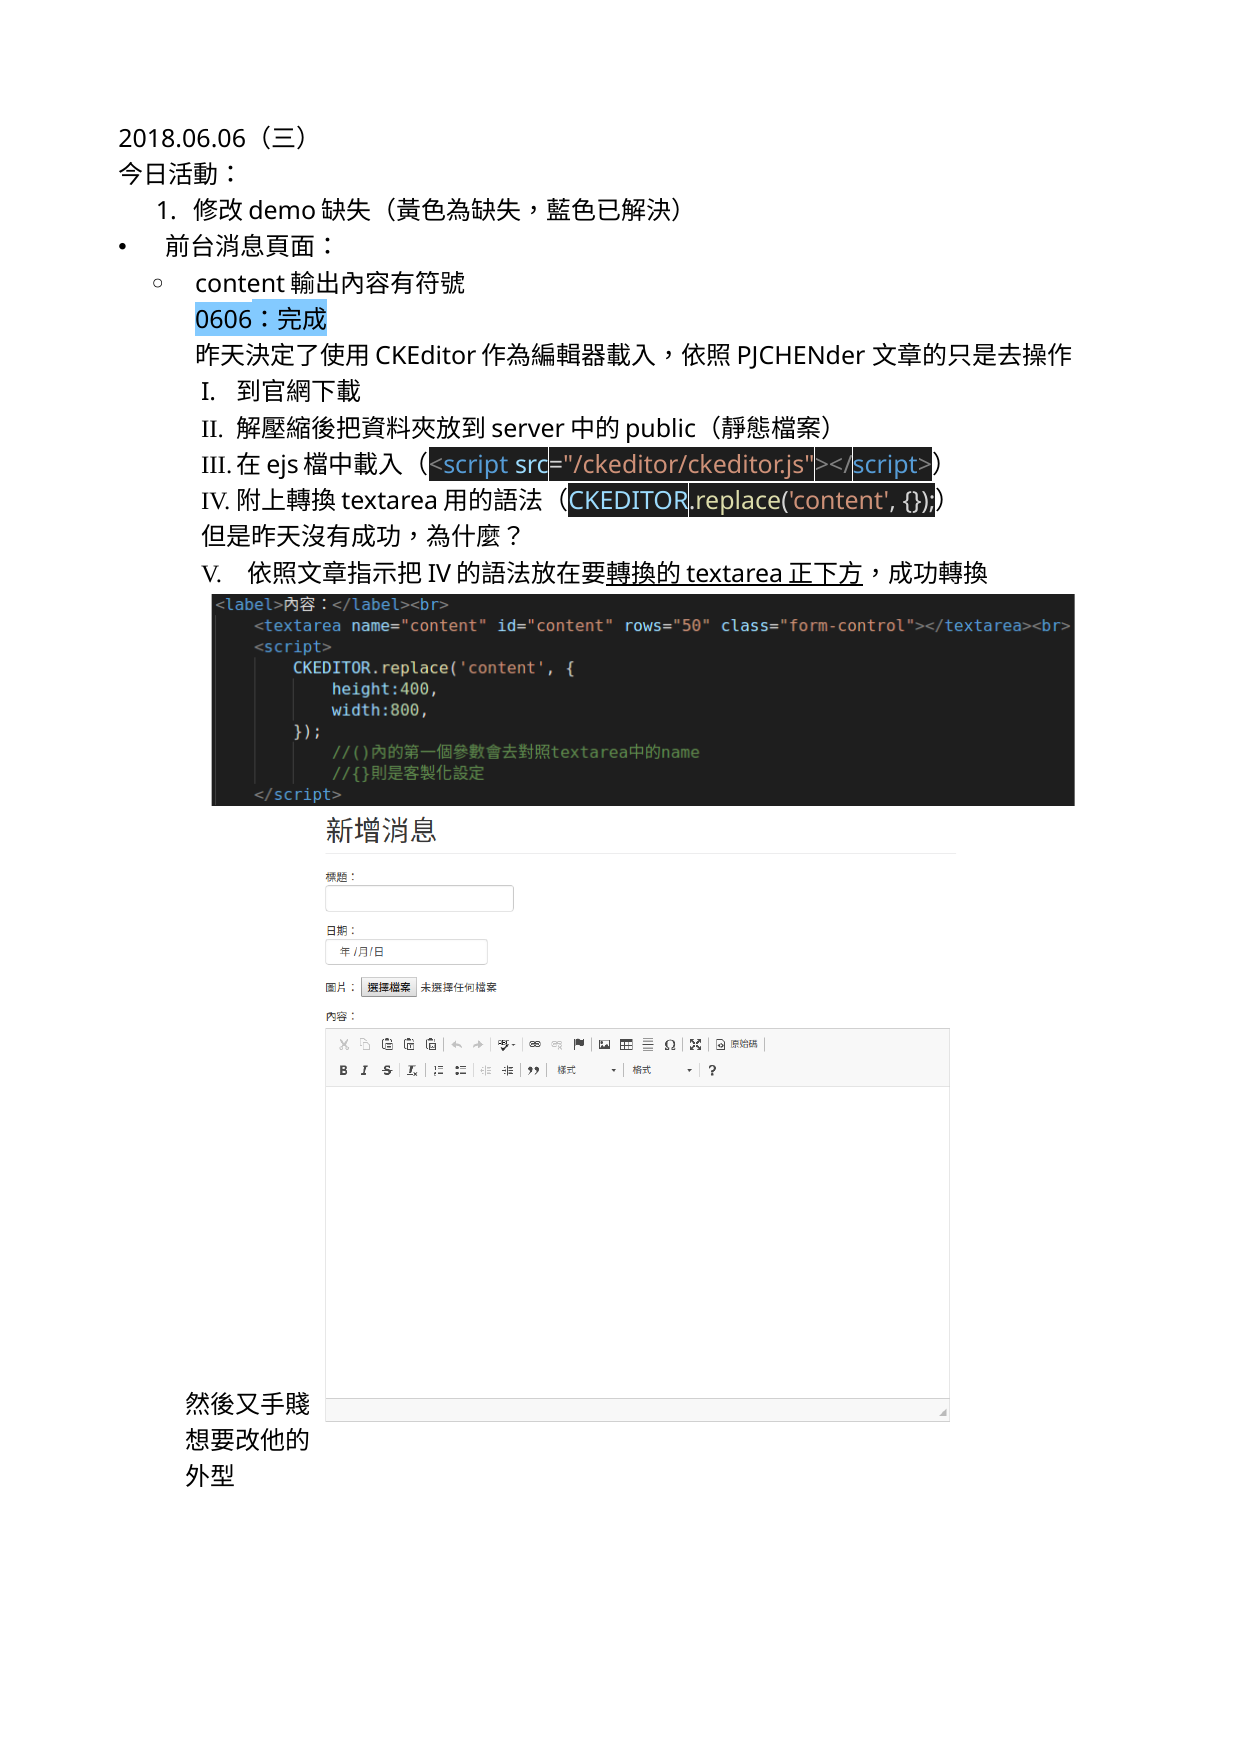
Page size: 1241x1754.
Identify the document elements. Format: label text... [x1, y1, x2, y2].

list 0606：完成 [148, 299, 1122, 336]
list 在ejs檔中載入（<script src="/ckeditor/ckeditor.js"></script>） [201, 444, 1122, 481]
list 但是昨天沒有成功，為什麼？ [201, 517, 1122, 553]
list content輸出內容有符號 [148, 263, 1122, 299]
list 附上轉換textarea用的語法（CKEDITOR.replace('content', {});） [201, 481, 1122, 517]
picture [211, 594, 1075, 806]
list 依照文章指示把IV的語法放在要轉換的textarea正下方，成功轉換 [201, 553, 1122, 589]
text 2018.06.06（三） [118, 118, 1122, 154]
list 前台消息頁面： [118, 227, 1122, 263]
list 到官網下載 [201, 372, 1122, 408]
list 解壓縮後把資料夾放到server中的public（靜態檔案） [201, 408, 1122, 444]
list 然後又手賤想要改他的外型 [148, 1384, 1122, 1493]
text 今日活動： [118, 154, 1122, 191]
list 昨天決定了使用CKEditor作為編輯器載入，依照PJCHENder 文章的只是去操作 [148, 336, 1122, 372]
list 修改demo缺失（黃色為缺失，藍色已解決） [156, 191, 1122, 227]
picture [318, 813, 957, 1426]
